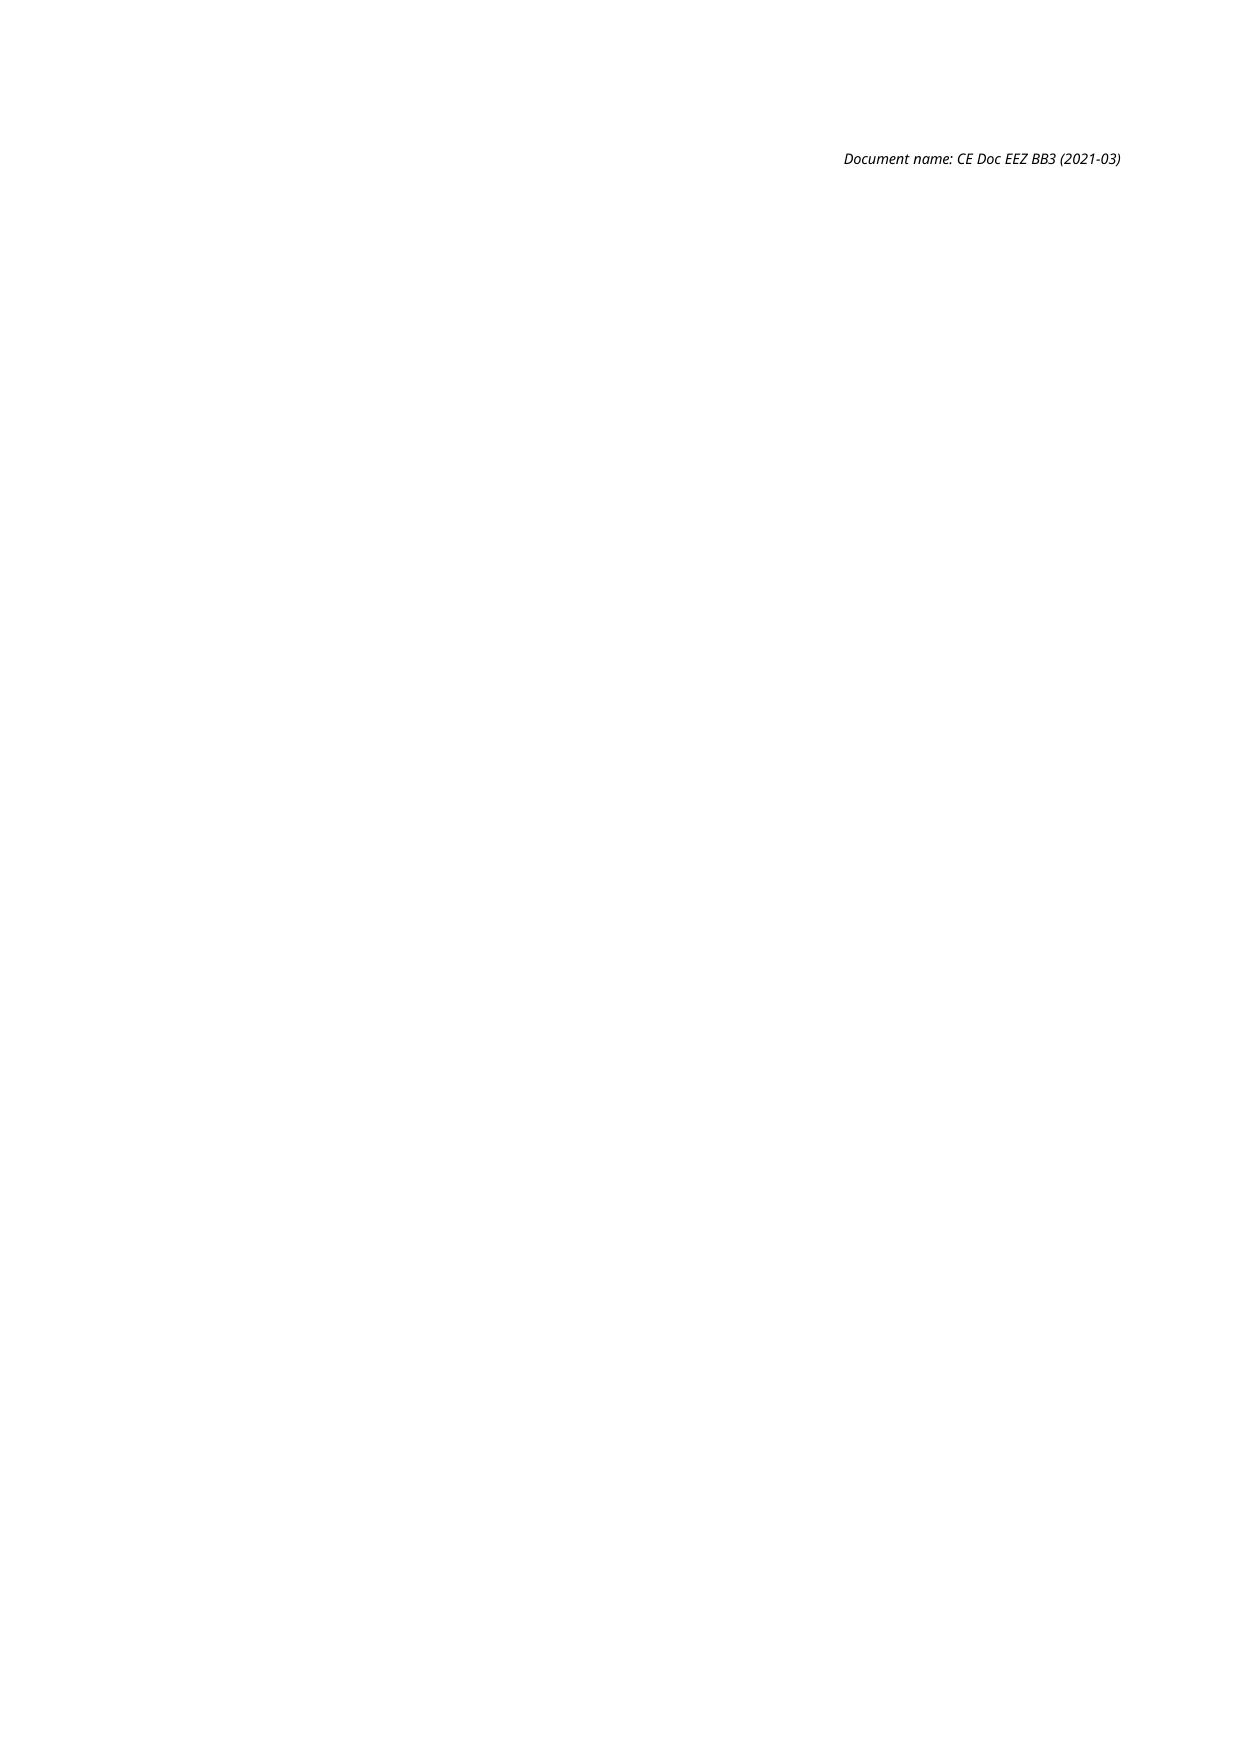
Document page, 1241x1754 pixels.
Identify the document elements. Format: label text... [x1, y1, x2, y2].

text Document name: CE Doc EEZ BB3 (2021-03) [118, 149, 1122, 168]
